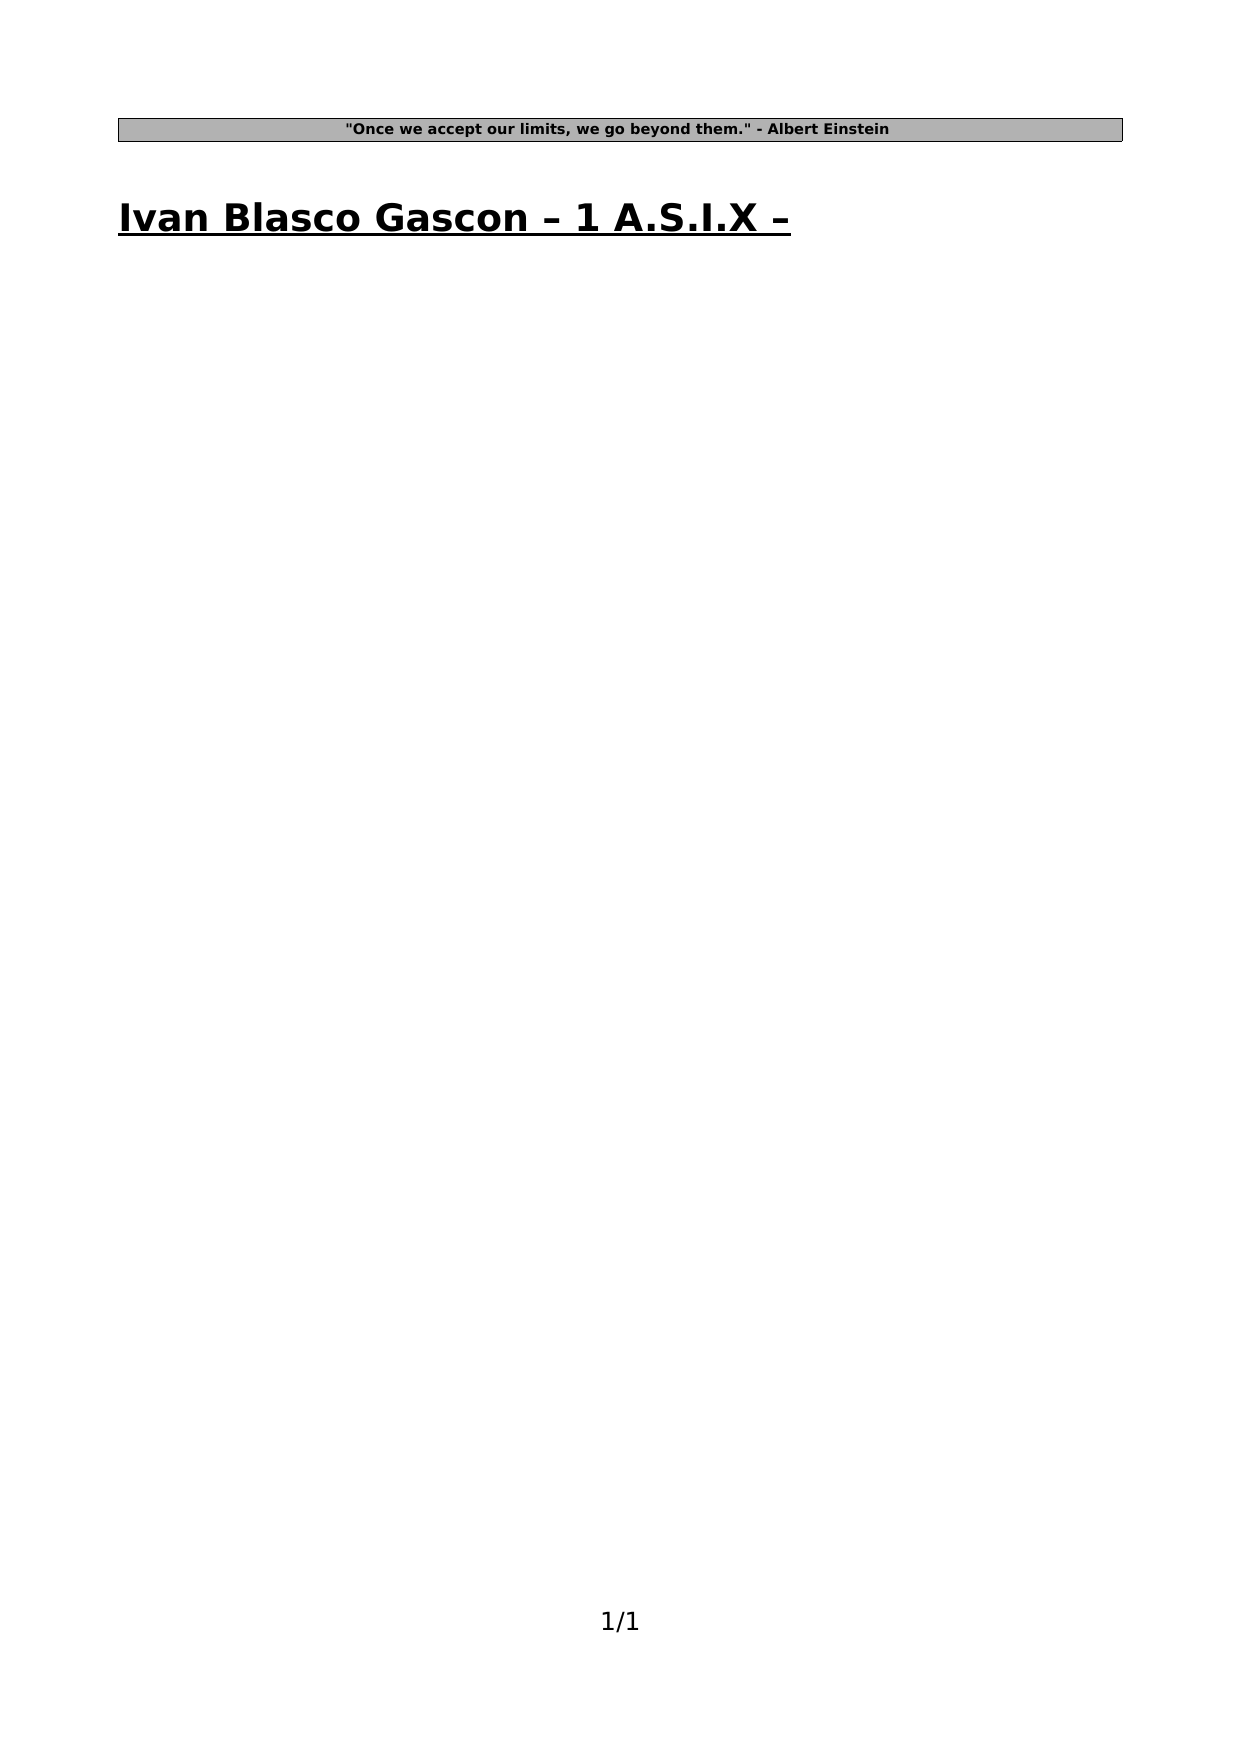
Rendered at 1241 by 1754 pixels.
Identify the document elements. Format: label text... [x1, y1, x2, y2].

subtitle Ivan Blasco Gascon – 1 A.S.I.X – [118, 196, 1122, 240]
